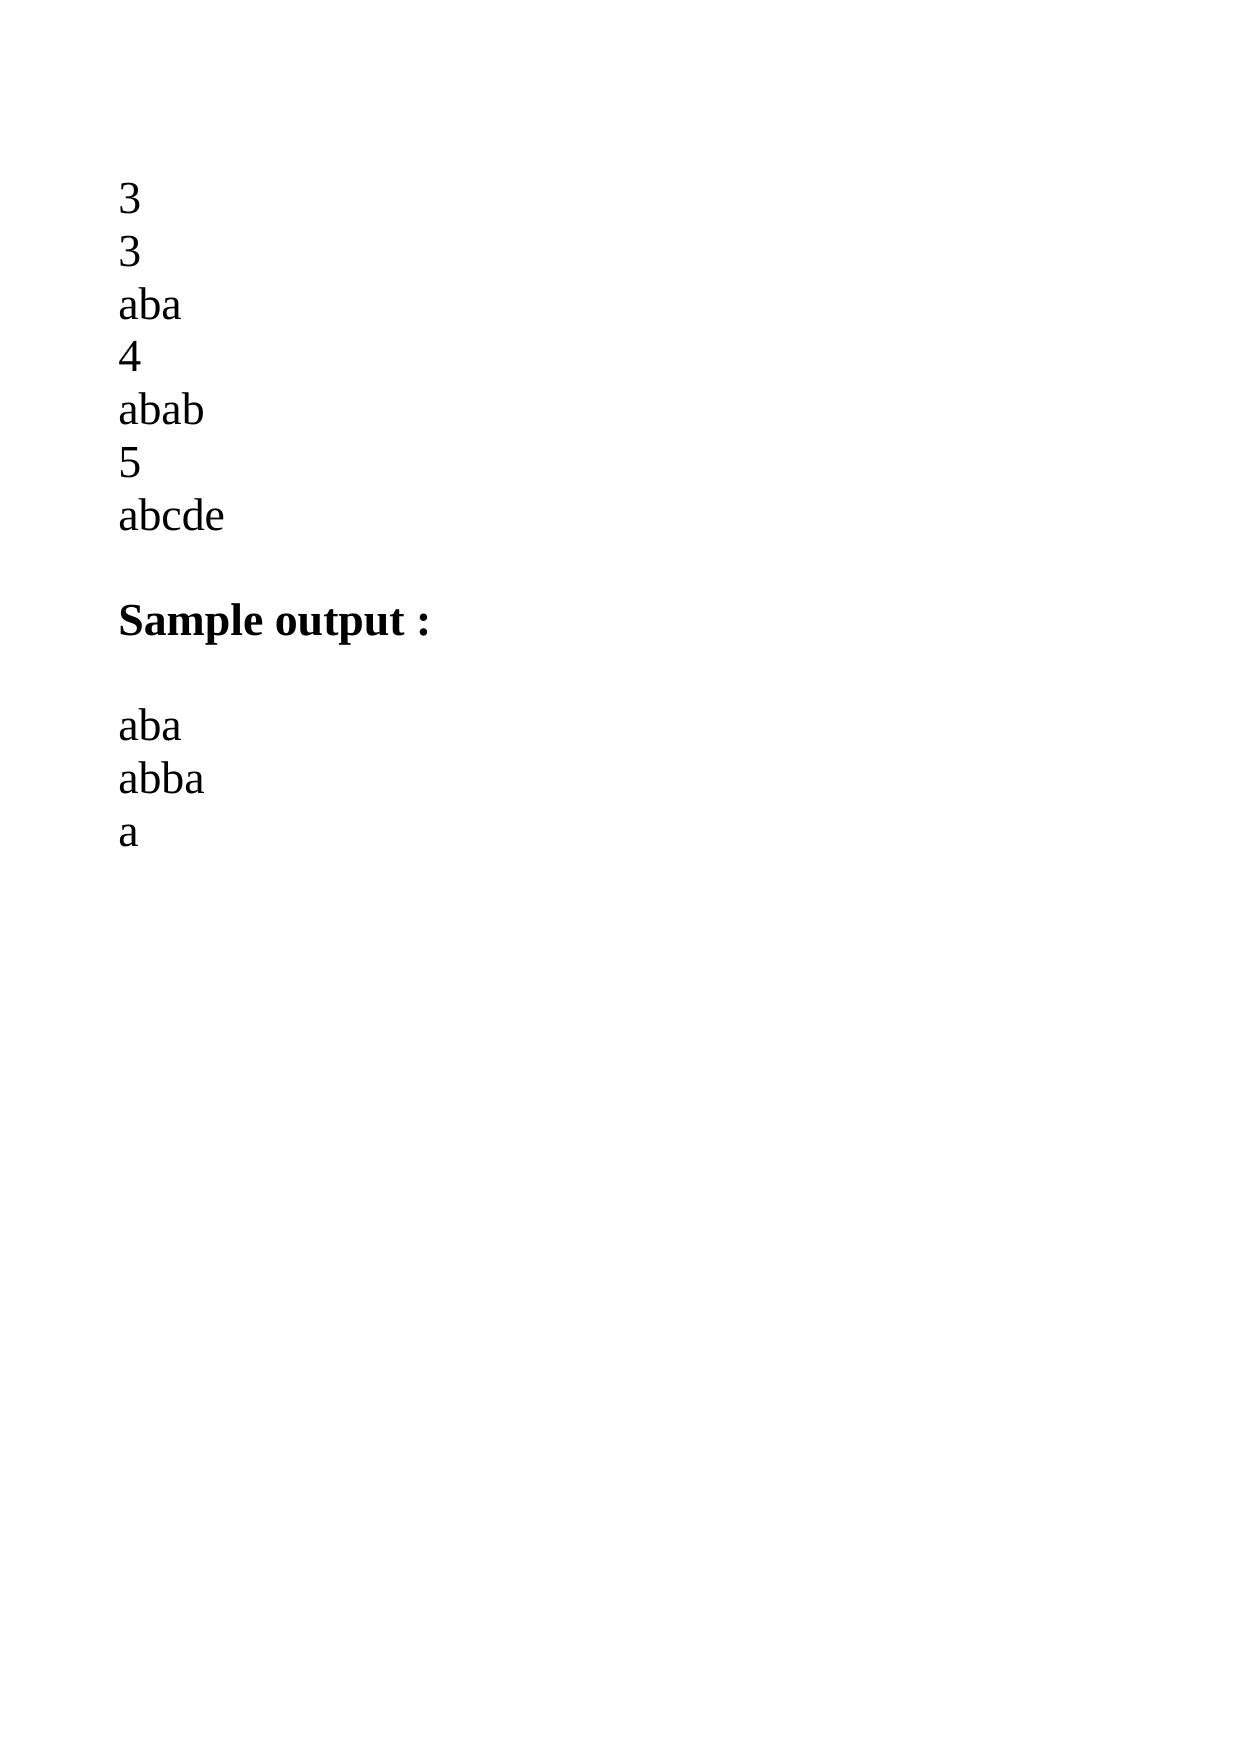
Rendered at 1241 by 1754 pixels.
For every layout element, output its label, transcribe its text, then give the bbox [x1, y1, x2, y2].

text abcde [118, 487, 1122, 540]
text 5 [118, 434, 1122, 487]
text abba [118, 751, 1122, 803]
text 3 [118, 223, 1122, 276]
text Sample output : [118, 592, 1122, 645]
text aba [118, 276, 1122, 329]
text a [118, 803, 1122, 856]
text 4 [118, 329, 1122, 382]
text abab [118, 382, 1122, 434]
text 3 [118, 171, 1122, 223]
text aba [118, 698, 1122, 751]
